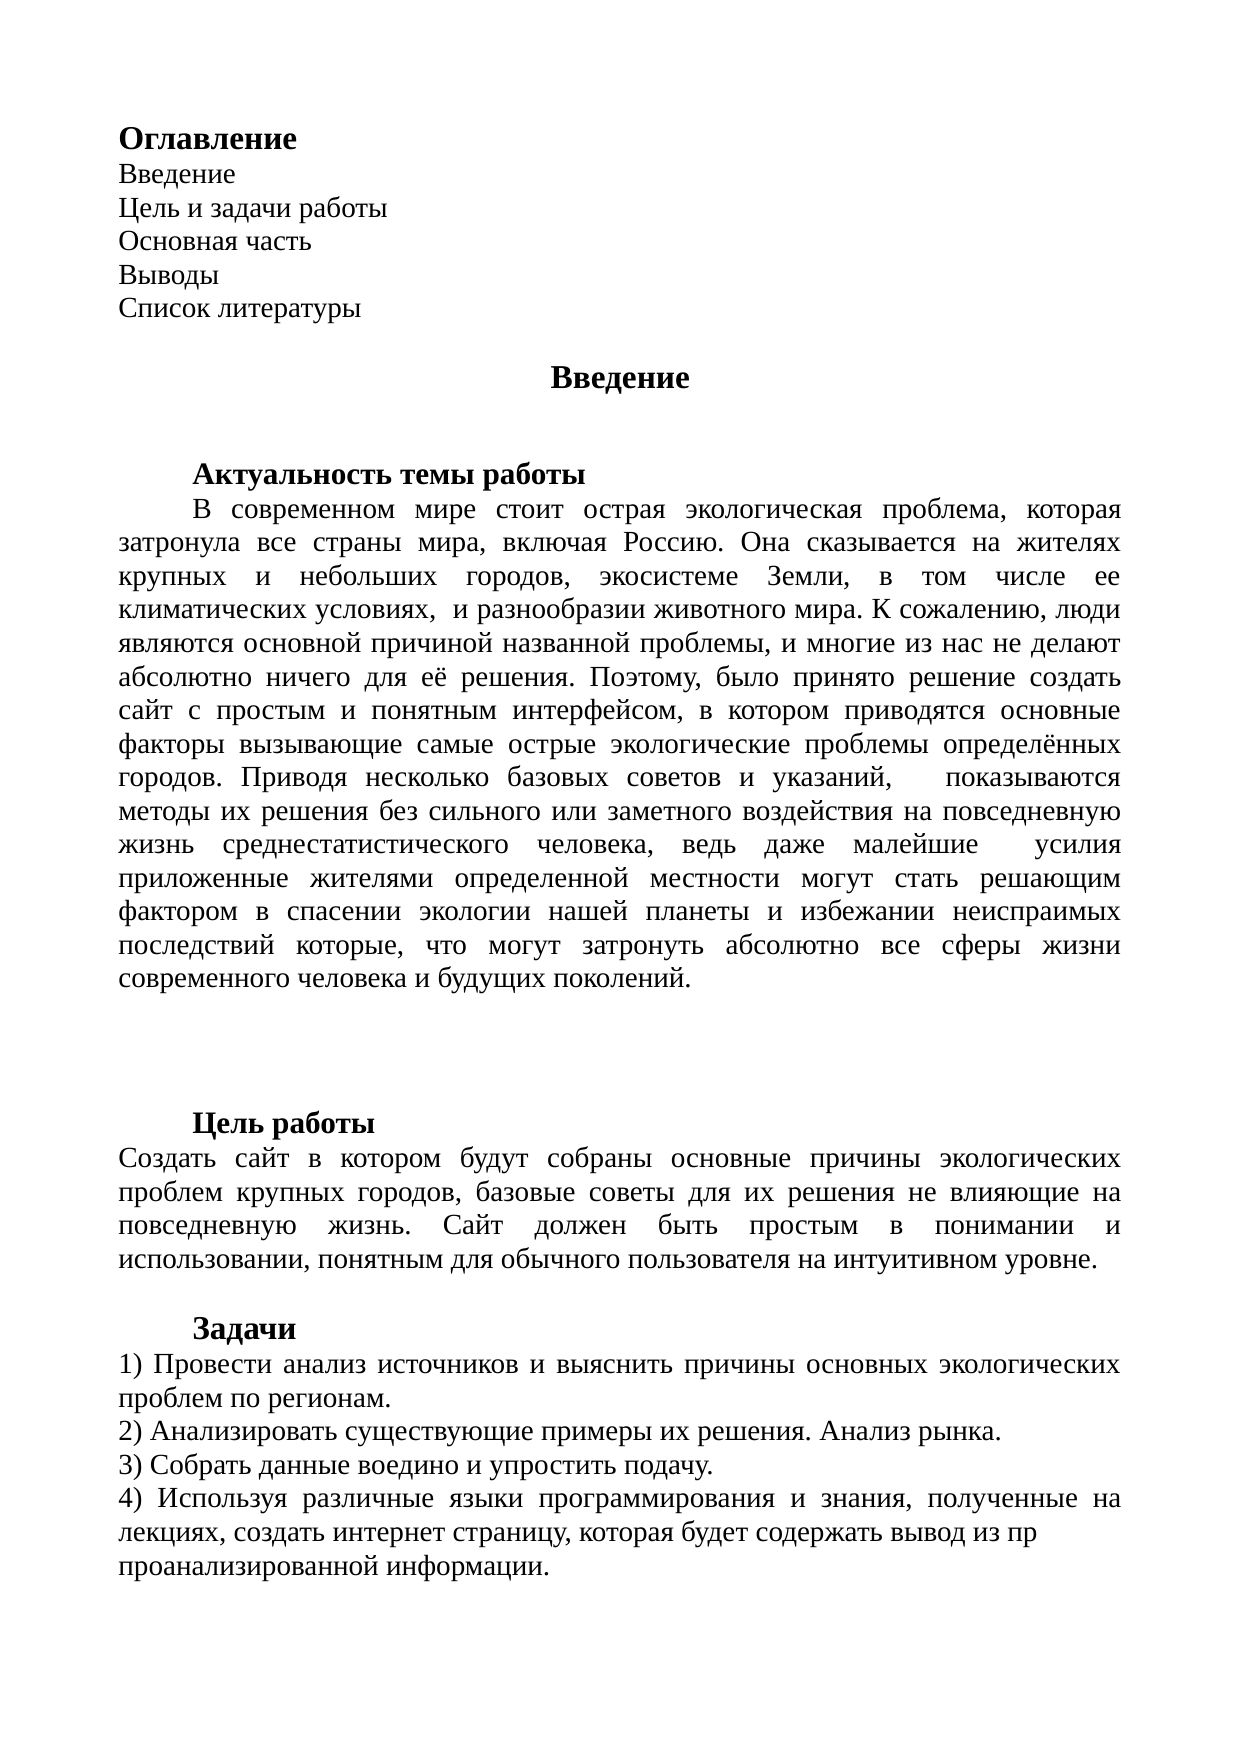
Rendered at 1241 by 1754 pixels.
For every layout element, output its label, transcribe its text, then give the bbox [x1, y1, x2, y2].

text Введение [118, 156, 1122, 190]
text Введение [118, 358, 1122, 396]
text В современном мире стоит острая экологическая проблема, которая затронула все страны мира, включая Россию. Она сказывается на жителях крупных и небольших городов, экосистеме Земли, в том числе ее климатических условиях, и разнообразии животного мира. К сожалению, люди являются основной причиной названной проблемы, и многие из нас не делают абсолютно ничего для её решения. Поэтому, было принято решение создать сайт с простым и понятным интерфейсом, в котором приводятся основные факторы вызывающие самые острые экологические проблемы определённых городов. Приводя несколько базовых советов и указаний, показываются методы их решения без сильного или заметного воздействия на повседневную жизнь среднестатистического человека, ведь даже малейшие усилия приложенные жителями определенной местности могут стать решающим фактором в спасении экологии нашей планеты и избежании неиспраимых последствий которые, что могут затронуть абсолютно все сферы жизни современного человека и будущих поколений. [118, 491, 1122, 994]
text Цель и задачи работы [118, 190, 1122, 223]
text 1) Провести анализ источников и выяснить причины основных экологических проблем по регионам. [118, 1346, 1122, 1413]
text Выводы [118, 257, 1122, 291]
text 3) Собрать данные воедино и упростить подачу. [118, 1447, 1122, 1481]
text Актуальность темы работы [192, 455, 1122, 491]
text Список литературы [118, 291, 1122, 324]
text Оглавление [118, 118, 1122, 156]
text проанализированной информации. [118, 1548, 1122, 1581]
text Создать сайт в котором будут собраны основные причины экологических проблем крупных городов, базовые советы для их решения не влияющие на повседневную жизнь. Сайт должен быть простым в понимании и использовании, понятным для обычного пользователя на интуитивном уровне. [118, 1140, 1122, 1274]
text Основная часть [118, 223, 1122, 257]
text 4) Используя различные языки программирования и знания, полученные на лекциях, создать интернет страницу, которая будет содержать вывод из пр [118, 1481, 1122, 1548]
text Задачи [118, 1308, 1122, 1346]
text Цель работы [192, 1104, 1122, 1140]
text 2) Анализировать существующие примеры их решения. Анализ рынка. [118, 1413, 1122, 1447]
